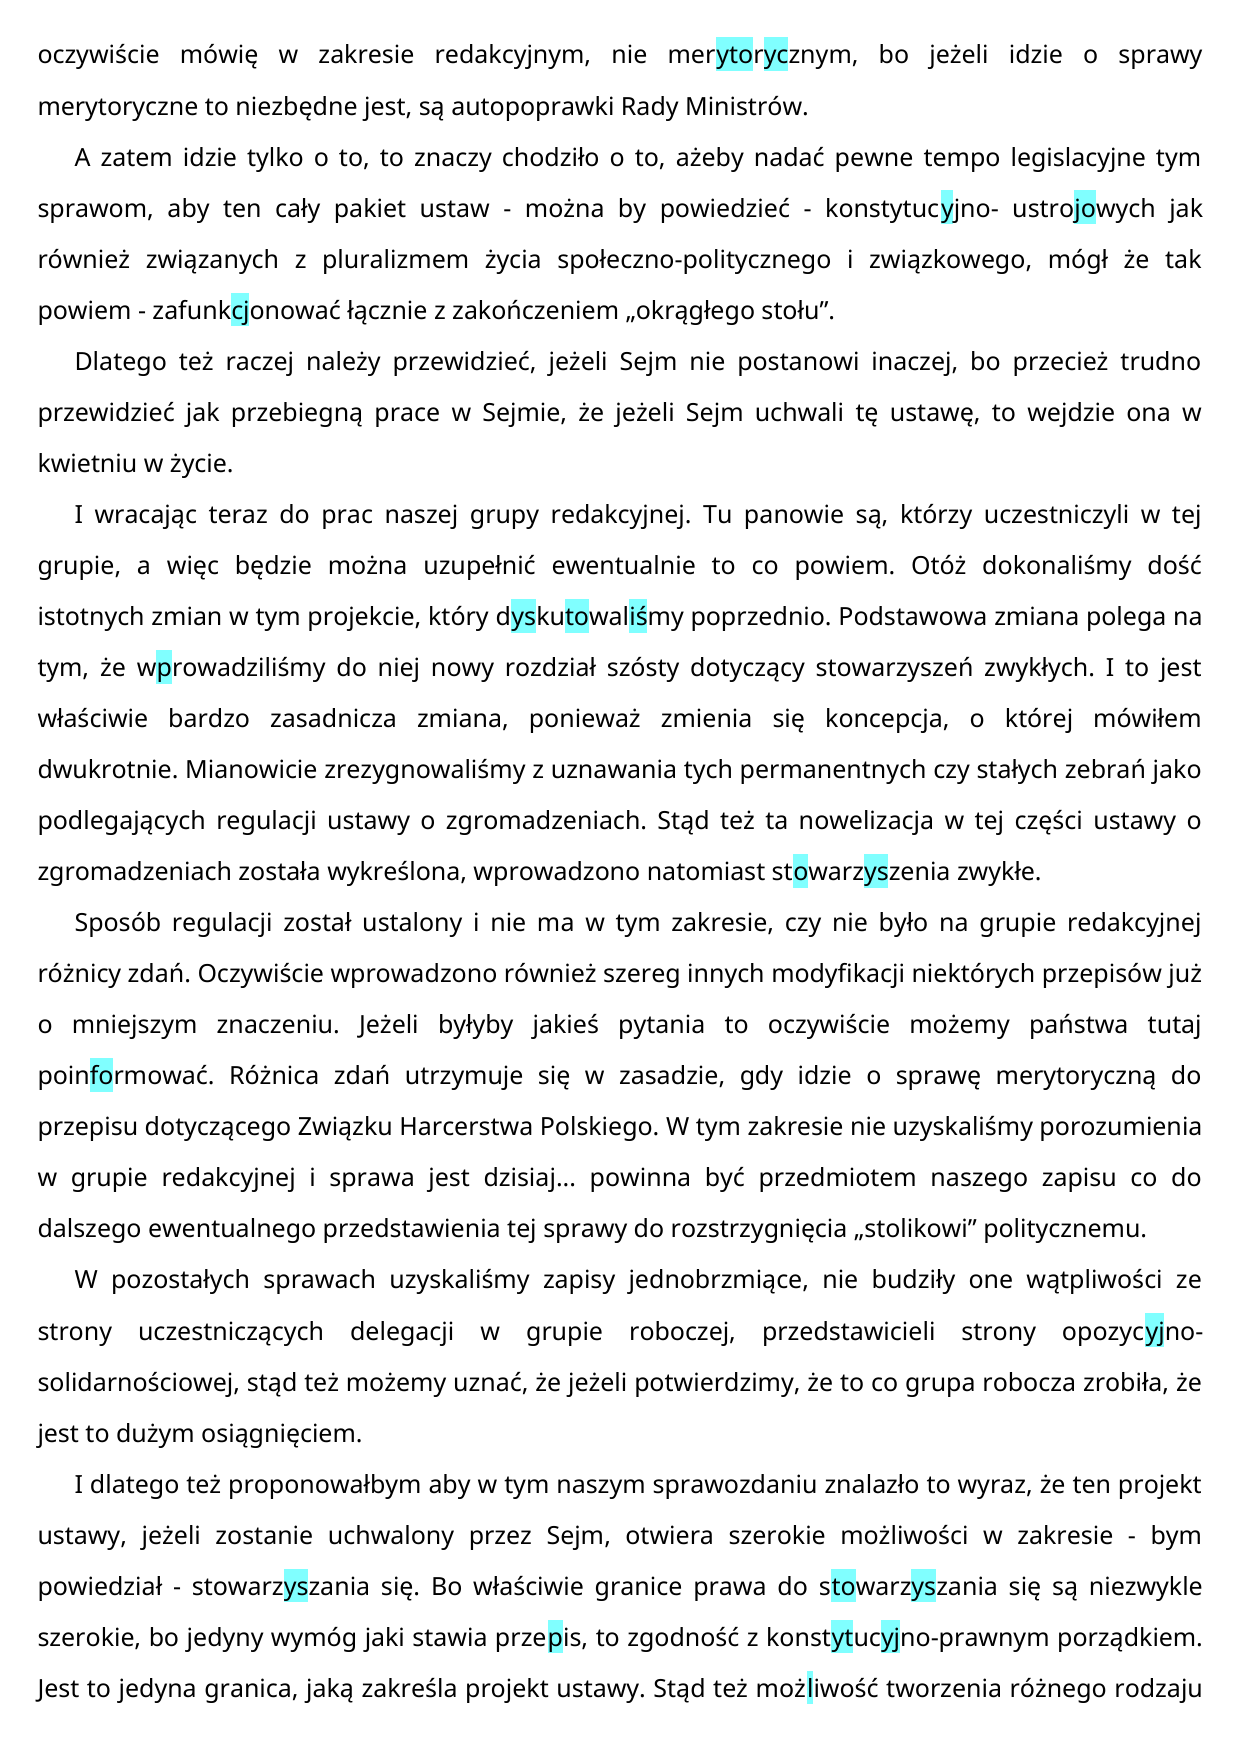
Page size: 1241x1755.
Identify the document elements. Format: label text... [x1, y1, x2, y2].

text I wracając teraz do prac naszej grupy redakcyjnej. Tu panowie są, którzy uczestniczyli w tej grupie, a więc będzie można uzupełnić ewentualnie to co powiem. Otóż dokonaliśmy dość istotnych zmian w tym projekcie, który dyskutowaliśmy poprzednio. Podstawowa zmiana polega na tym, że wprowadziliśmy do niej nowy rozdział szósty dotyczący stowarzyszeń zwykłych. I to jest właściwie bardzo zasadnicza zmiana, ponieważ zmienia się koncepcja, o której mówiłem dwukrotnie. Mianowicie zrezygnowaliśmy z uznawania tych permanentnych czy stałych zebrań jako podlegających regulacji ustawy o zgromadzeniach. Stąd też ta nowelizacja w tej części ustawy o zgromadzeniach została wykreślona, wprowadzono natomiast stowarzyszenia zwykłe. [37, 497, 1203, 888]
text Sposób regulacji został ustalony i nie ma w tym zakresie, czy nie było na grupie redakcyjnej różnicy zdań. Oczywiście wprowadzono również szereg innych modyfikacji niektórych przepisów już o mniejszym znaczeniu. Jeżeli byłyby jakieś pytania to oczywiście możemy państwa tutaj poinformować. Różnica zdań utrzymuje się w zasadzie, gdy idzie o sprawę merytoryczną do przepisu dotyczącego Związku Harcerstwa Polskiego. W tym zakresie nie uzyskaliśmy porozumienia w grupie redakcyjnej i sprawa jest dzisiaj... powinna być przedmiotem naszego zapisu co do dalszego ewentualnego przedstawienia tej sprawy do rozstrzygnięcia „stolikowi” politycznemu. [37, 905, 1203, 1245]
text W pozostałych sprawach uzyskaliśmy zapisy jednobrzmiące, nie budziły one wątpliwości ze strony uczestniczących delegacji w grupie roboczej, przedstawicieli strony opozycyjno-solidarnościowej, stąd też możemy uznać, że jeżeli potwierdzimy, że to co grupa robocza zrobiła, że jest to dużym osiągnięciem. [37, 1262, 1203, 1449]
text A zatem idzie tylko o to, to znaczy chodziło o to, ażeby nadać pewne tempo legislacyjne tym sprawom, aby ten cały pakiet ustaw - można by powiedzieć - konstytucyjno- ustrojowych jak również związanych z pluralizmem życia społeczno-politycznego i związkowego, mógł że tak powiem - zafunkcjonować łącznie z zakończeniem „okrągłego stołu”. [37, 139, 1203, 326]
text I dlatego też proponowałbym aby w tym naszym sprawozdaniu znalazło to wyraz, że ten projekt ustawy, jeżeli zostanie uchwalony przez Sejm, otwiera szerokie możliwości w zakresie - bym powiedział - stowarzyszania się. Bo właściwie granice prawa do stowarzyszania się są niezwykle szerokie, bo jedyny wymóg jaki stawia przepis, to zgodność z konstytucyjno-prawnym porządkiem. Jest to jedyna granica, jaką zakreśla projekt ustawy. Stąd też możliwość tworzenia różnego rodzaju [37, 1466, 1203, 1704]
text - oczywiście mówię w zakresie redakcyjnym, nie merytorycznym, bo jeżeli idzie o sprawy merytoryczne to niezbędne jest, są autopoprawki Rady Ministrów. [37, 37, 1203, 122]
text Dlatego też raczej należy przewidzieć, jeżeli Sejm nie postanowi inaczej, bo przecież trudno przewidzieć jak przebiegną prace w Sejmie, że jeżeli Sejm uchwali tę ustawę, to wejdzie ona w kwietniu w życie. [37, 343, 1203, 479]
